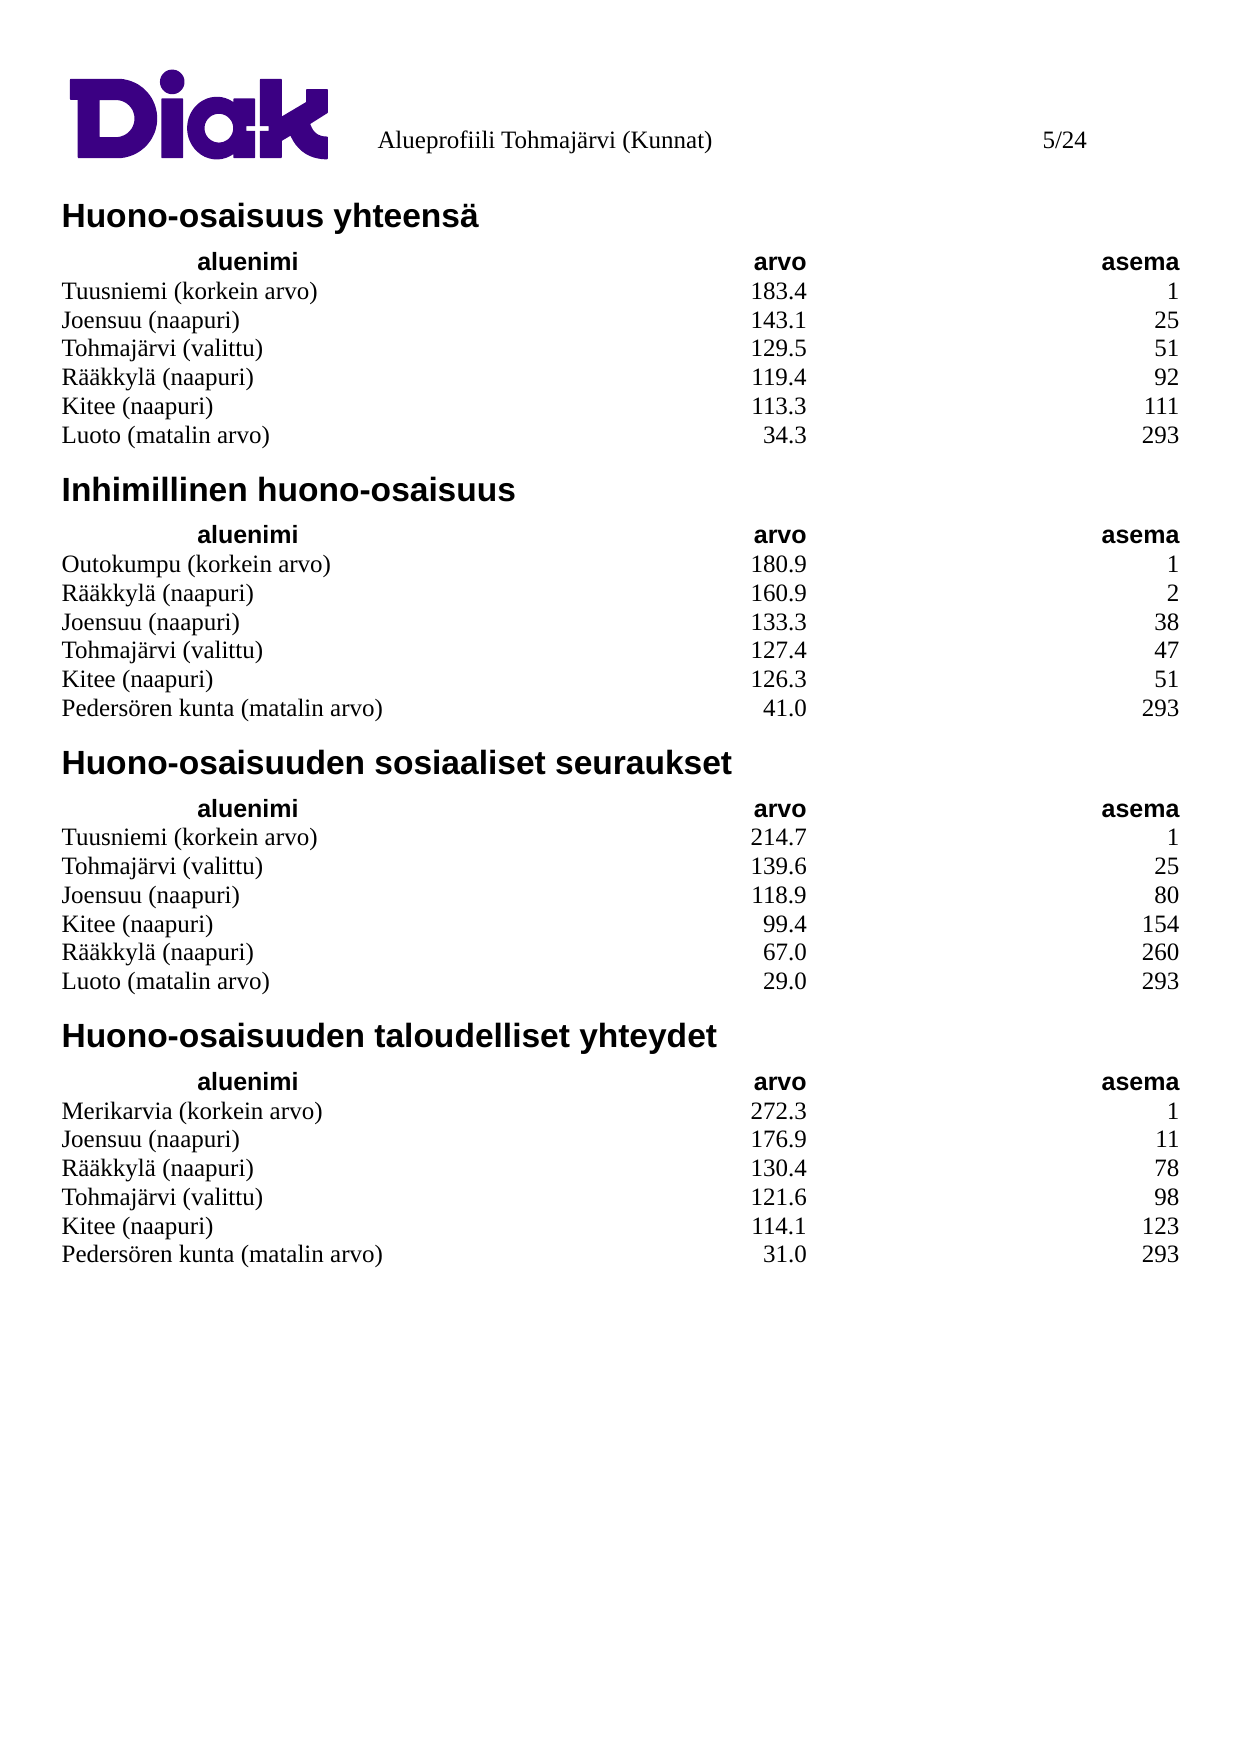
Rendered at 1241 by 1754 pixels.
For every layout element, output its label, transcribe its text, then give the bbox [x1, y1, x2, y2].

table_cell 25 [806, 851, 1179, 880]
table_cell Kitee (naapuri) [61, 1211, 434, 1239]
table_cell Tohmajärvi (valittu) [61, 851, 434, 880]
table_cell Merikarvia (korkein arvo) [61, 1096, 434, 1124]
table_header asema [806, 794, 1179, 822]
table_cell 51 [806, 664, 1179, 693]
table_cell 51 [806, 334, 1179, 362]
table_cell 114.1 [434, 1211, 806, 1239]
table_cell 118.9 [434, 880, 806, 909]
table_cell 133.3 [434, 607, 806, 636]
table_cell 176.9 [434, 1125, 806, 1153]
table_cell 293 [806, 1240, 1179, 1268]
table_cell Tohmajärvi (valittu) [61, 334, 434, 362]
table_cell Luoto (matalin arvo) [61, 420, 434, 448]
table_cell Joensuu (naapuri) [61, 880, 434, 909]
table_cell 129.5 [434, 334, 806, 362]
table_cell 80 [806, 880, 1179, 909]
table_cell Rääkkylä (naapuri) [61, 362, 434, 391]
table_cell Joensuu (naapuri) [61, 607, 434, 636]
table_header arvo [434, 521, 806, 549]
table_cell 99.4 [434, 909, 806, 937]
table_cell 160.9 [434, 578, 806, 607]
table_cell Rääkkylä (naapuri) [61, 938, 434, 966]
table_cell Rääkkylä (naapuri) [61, 1153, 434, 1182]
table_cell Tohmajärvi (valittu) [61, 636, 434, 664]
table_cell 47 [806, 636, 1179, 664]
table_cell 130.4 [434, 1153, 806, 1182]
table_header asema [806, 247, 1179, 276]
table_cell 123 [806, 1211, 1179, 1239]
table_cell Luoto (matalin arvo) [61, 966, 434, 995]
table_cell 98 [806, 1182, 1179, 1211]
table_cell 78 [806, 1153, 1179, 1182]
table_header arvo [434, 247, 806, 276]
table_cell Rääkkylä (naapuri) [61, 578, 434, 607]
table_cell 143.1 [434, 305, 806, 333]
table_cell 11 [806, 1125, 1179, 1153]
table_cell Joensuu (naapuri) [61, 305, 434, 333]
table_cell 38 [806, 607, 1179, 636]
table_cell 293 [806, 420, 1179, 448]
table_cell Pedersören kunta (matalin arvo) [61, 1240, 434, 1268]
subtitle Inhimillinen huono-osaisuus [61, 469, 1179, 508]
table_cell Kitee (naapuri) [61, 391, 434, 420]
table_cell 127.4 [434, 636, 806, 664]
table_cell 41.0 [434, 693, 806, 722]
subtitle Huono-osaisuuden taloudelliset yhteydet [61, 1016, 1179, 1054]
table_cell 31.0 [434, 1240, 806, 1268]
subtitle Huono-osaisuuden sosiaaliset seuraukset [61, 743, 1179, 781]
table_cell 1 [806, 823, 1179, 851]
table_cell 139.6 [434, 851, 806, 880]
table_cell Outokumpu (korkein arvo) [61, 549, 434, 578]
subtitle Huono-osaisuus yhteensä [61, 196, 1179, 235]
table_cell 154 [806, 909, 1179, 937]
table_cell 293 [806, 693, 1179, 722]
table_cell 113.3 [434, 391, 806, 420]
table_cell 272.3 [434, 1096, 806, 1124]
table_header arvo [434, 794, 806, 822]
table_cell Tuusniemi (korkein arvo) [61, 276, 434, 305]
table_cell 67.0 [434, 938, 806, 966]
table_cell 214.7 [434, 823, 806, 851]
table_cell 119.4 [434, 362, 806, 391]
table_header arvo [434, 1067, 806, 1096]
table_header asema [806, 1067, 1179, 1096]
table_header aluenimi [61, 1067, 434, 1096]
table_cell Pedersören kunta (matalin arvo) [61, 693, 434, 722]
table_cell 1 [806, 1096, 1179, 1124]
table_cell 34.3 [434, 420, 806, 448]
table_cell 293 [806, 966, 1179, 995]
table_header asema [806, 521, 1179, 549]
table_cell 260 [806, 938, 1179, 966]
table_cell 25 [806, 305, 1179, 333]
table_cell 121.6 [434, 1182, 806, 1211]
table_header aluenimi [61, 794, 434, 822]
table_header aluenimi [61, 521, 434, 549]
table_cell Tohmajärvi (valittu) [61, 1182, 434, 1211]
table_cell 180.9 [434, 549, 806, 578]
table_cell 126.3 [434, 664, 806, 693]
table_cell 2 [806, 578, 1179, 607]
table_cell 29.0 [434, 966, 806, 995]
table_cell 111 [806, 391, 1179, 420]
table_cell Tuusniemi (korkein arvo) [61, 823, 434, 851]
table_cell 183.4 [434, 276, 806, 305]
table_cell Joensuu (naapuri) [61, 1125, 434, 1153]
table_cell 1 [806, 549, 1179, 578]
table_header aluenimi [61, 247, 434, 276]
table_cell Kitee (naapuri) [61, 664, 434, 693]
table_cell 1 [806, 276, 1179, 305]
table_cell Kitee (naapuri) [61, 909, 434, 937]
table_cell 92 [806, 362, 1179, 391]
